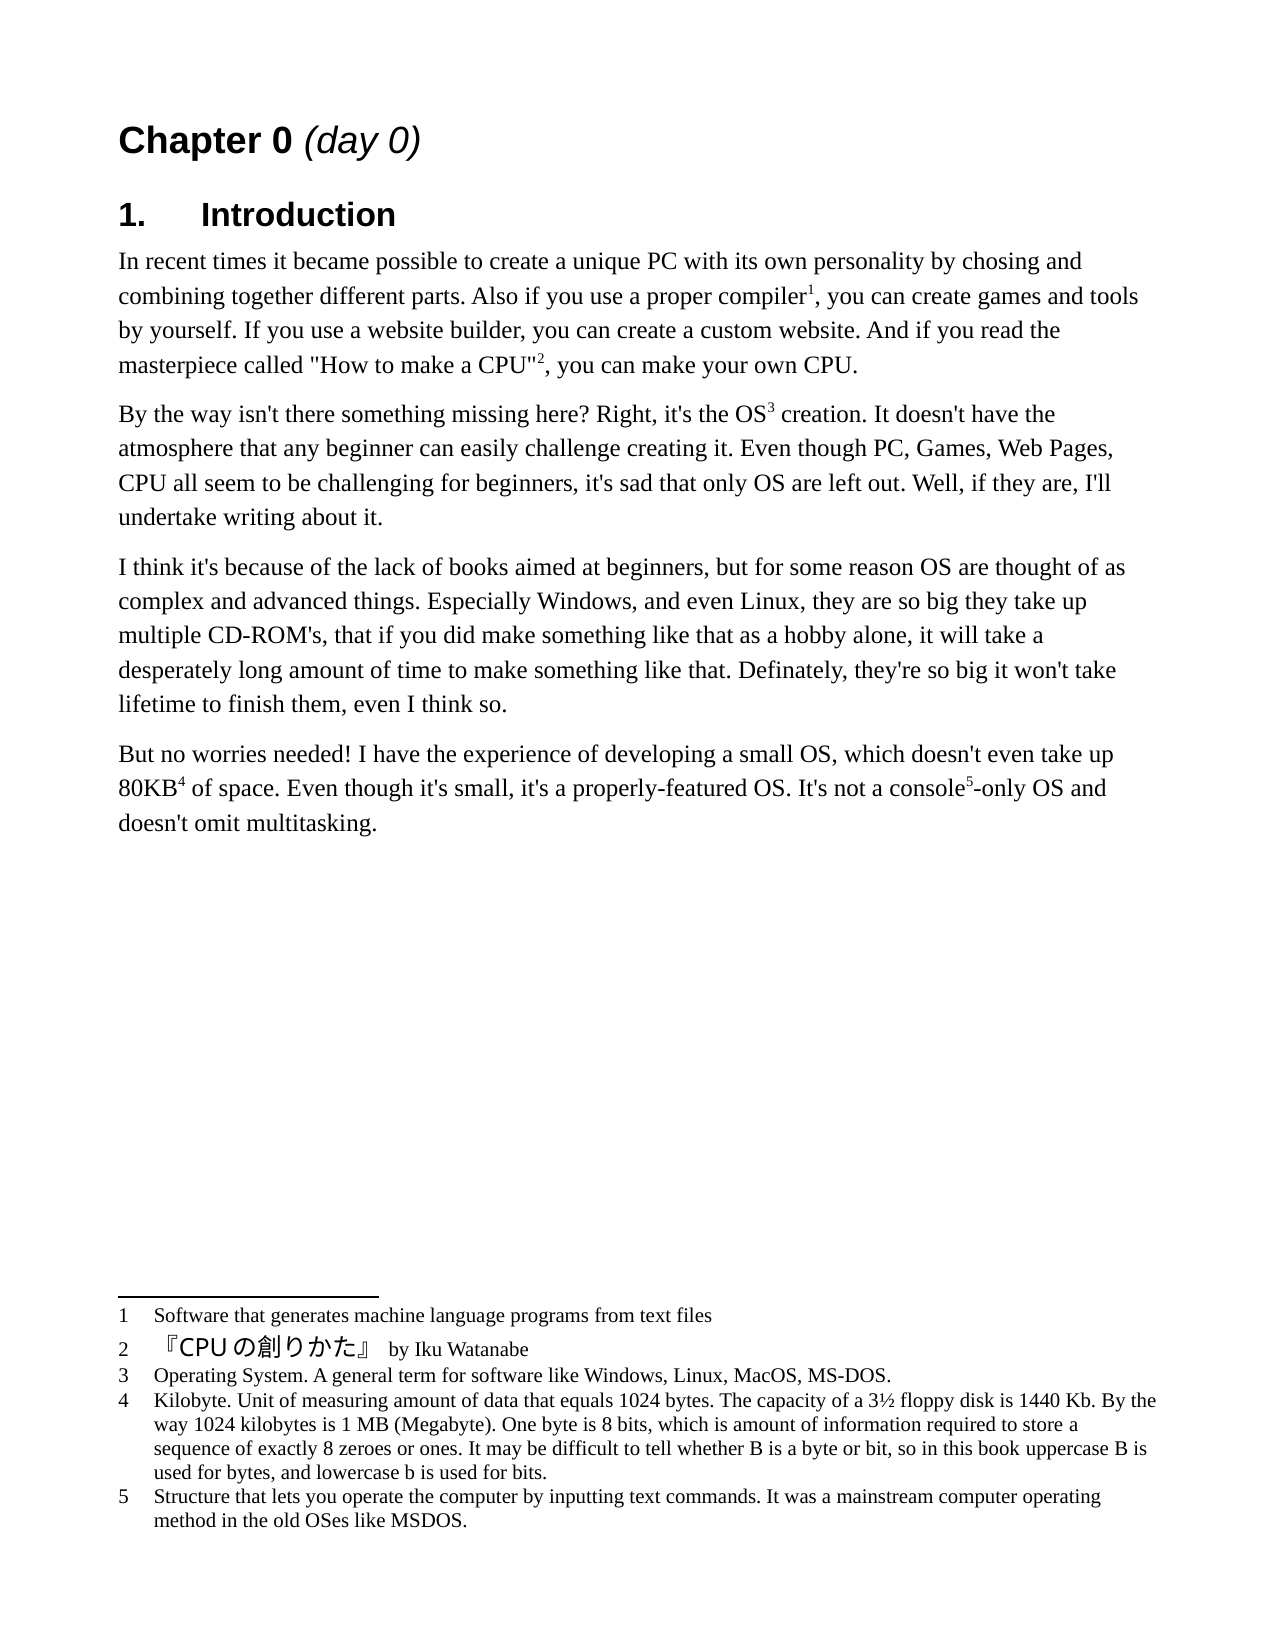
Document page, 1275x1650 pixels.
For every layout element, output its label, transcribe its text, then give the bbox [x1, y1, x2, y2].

text By the way isn't there something missing here? Right, it's the OS creation. It doesn't have the atmosphere that any beginner can easily challenge creating it. Even though PC, Games, Web Pages, CPU all seem to be challenging for beginners, it's sad that only OS are left out. Well, if they are, I'll undertake writing about it. [118, 399, 1157, 531]
text Software that generates machine language programs from text files [118, 1303, 1157, 1327]
subtitle Chapter 0 (day 0) [118, 118, 1157, 162]
text But no worries needed! I have the experience of developing a small OS, which doesn't even take up 80KB of space. Even though it's small, it's a properly-featured OS. It's not a console-only OS and doesn't omit multitasking. [118, 739, 1157, 837]
text Operating System. A general term for software like Windows, Linux, MacOS, MS-DOS. [118, 1363, 1157, 1387]
text 『CPUの創りかた』 by Iku Watanabe [118, 1327, 1157, 1363]
text Kilobyte. Unit of measuring amount of data that equals 1024 bytes. The capacity of a 3½ floppy disk is 1440 Kb. By the way 1024 kilobytes is 1 MB (Megabyte). One byte is 8 bits, which is amount of information required to store a sequence of exactly 8 zeroes or ones. It may be difficult to tell whether B is a byte or bit, so in this book uppercase B is used for bytes, and lowercase b is used for bits. [118, 1387, 1157, 1484]
text In recent times it became possible to create a unique PC with its own personality by chosing and combining together different parts. Also if you use a proper compiler, you can create games and tools by yourself. If you use a website builder, you can create a custom website. And if you read the masterpiece called "How to make a CPU", you can make your own CPU. [118, 246, 1157, 378]
text Structure that lets you operate the computer by inputting text commands. It was a mainstream computer operating method in the old OSes like MSDOS. [118, 1484, 1157, 1532]
subtitle Introduction [118, 195, 1157, 234]
text I think it's because of the lack of books aimed at beginners, but for some reason OS are thought of as complex and advanced things. Especially Windows, and even Linux, they are so big they take up multiple CD-ROM's, that if you did make something like that as a hobby alone, it will take a desperately long amount of time to make something like that. Definately, they're so big it won't take lifetime to finish them, even I think so. [118, 552, 1157, 718]
